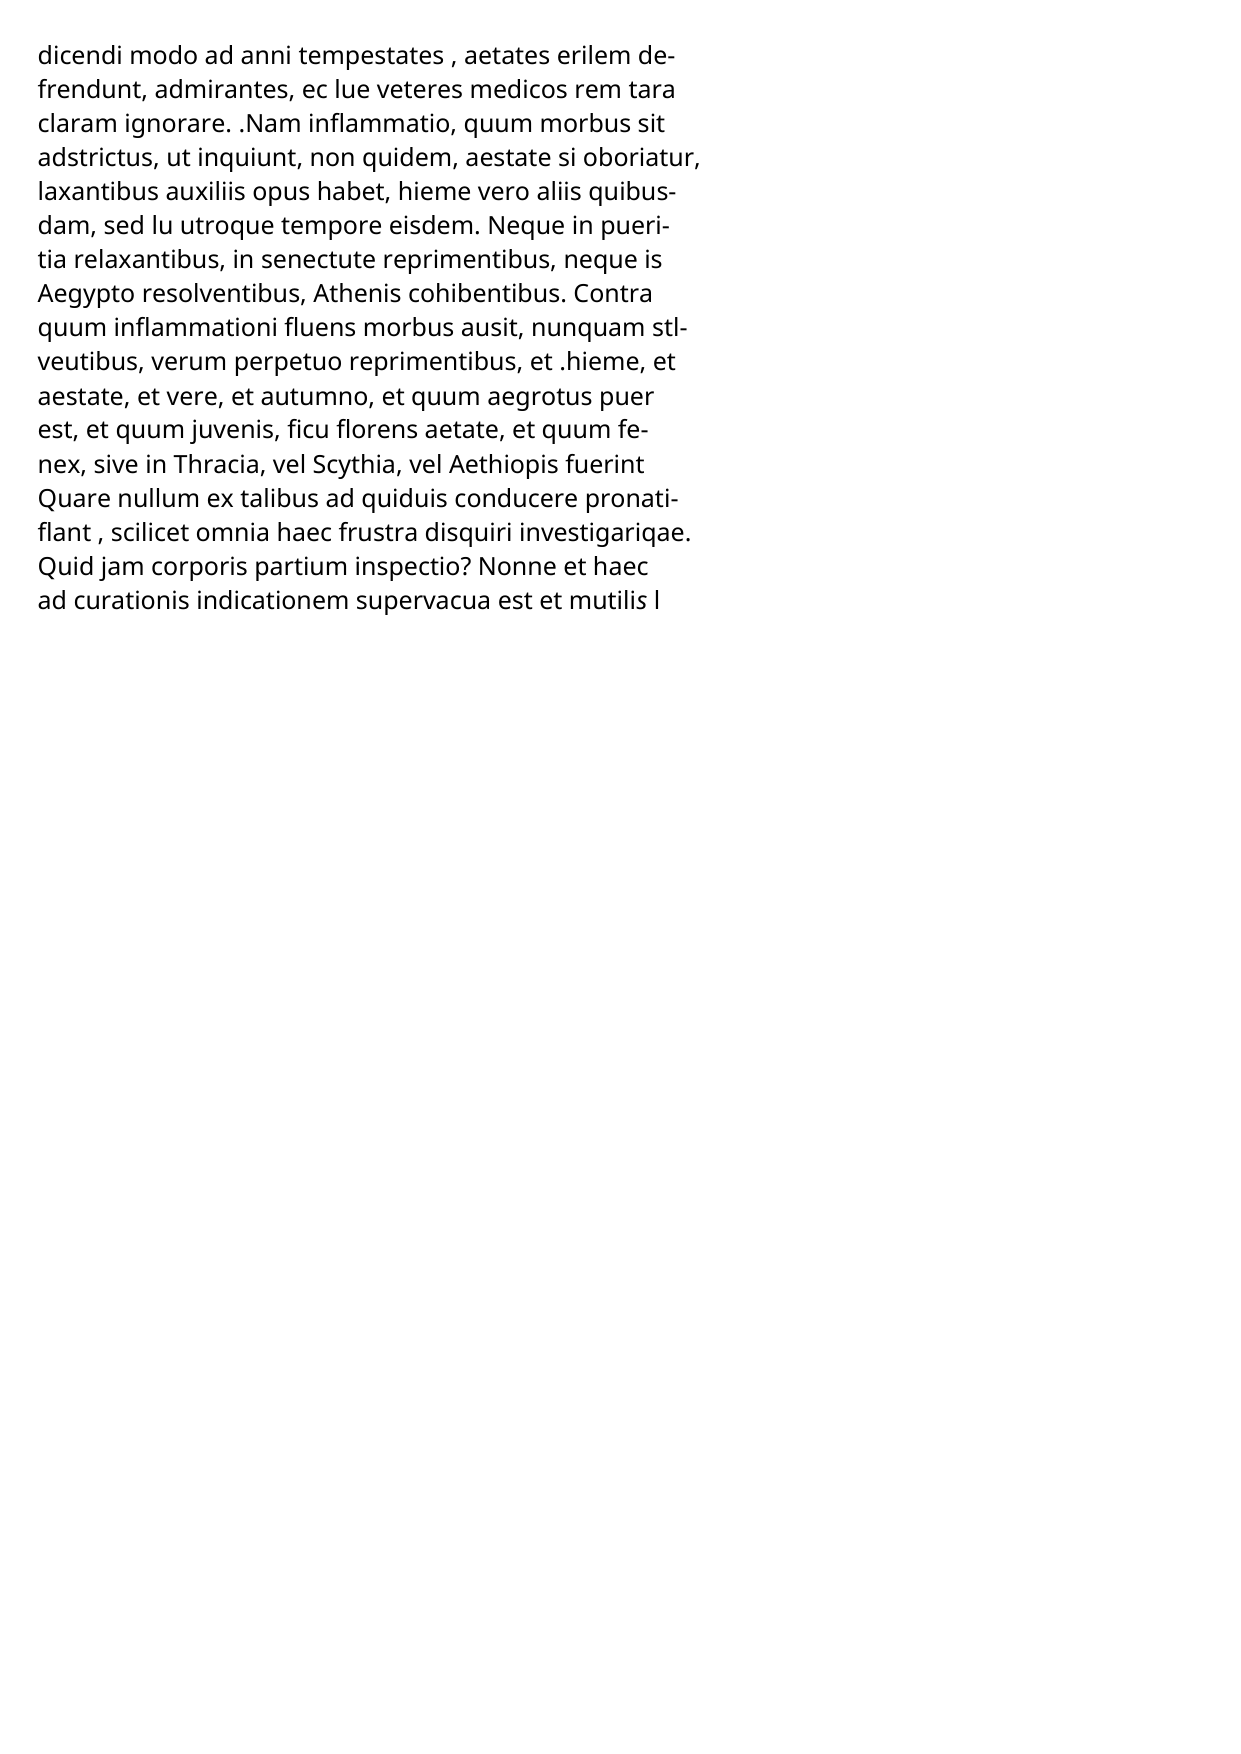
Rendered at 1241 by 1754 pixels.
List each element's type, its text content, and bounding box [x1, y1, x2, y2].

text dicendi modo ad anni tempestates , aetates erilem de- frendunt, admirantes, ec lue veteres medicos rem tara claram ignorare. .Nam inflammatio, quum morbus sit adstrictus, ut inquiunt, non quidem, aestate si oboriatur, laxantibus auxiliis opus habet, hieme vero aliis quibus- dam, sed lu utroque tempore eisdem. Neque in pueri- tia relaxantibus, in senectute reprimentibus, neque is Aegypto resolventibus, Athenis cohibentibus. Contra quum inflammationi fluens morbus ausit, nunquam stl- veutibus, verum perpetuo reprimentibus, et .hieme, et aestate, et vere, et autumno, et quum aegrotus puer est, et quum juvenis, ficu florens aetate, et quum fe- nex, sive in Thracia, vel Scythia, vel Aethiopis fuerint Quare nullum ex talibus ad quiduis conducere pronati- flant , scilicet omnia haec frustra disquiri investigariqae. Quid jam corporis partium inspectio? Nonne et haec ad curationis indicationem supervacua est et mutilis l [37, 37, 1203, 617]
